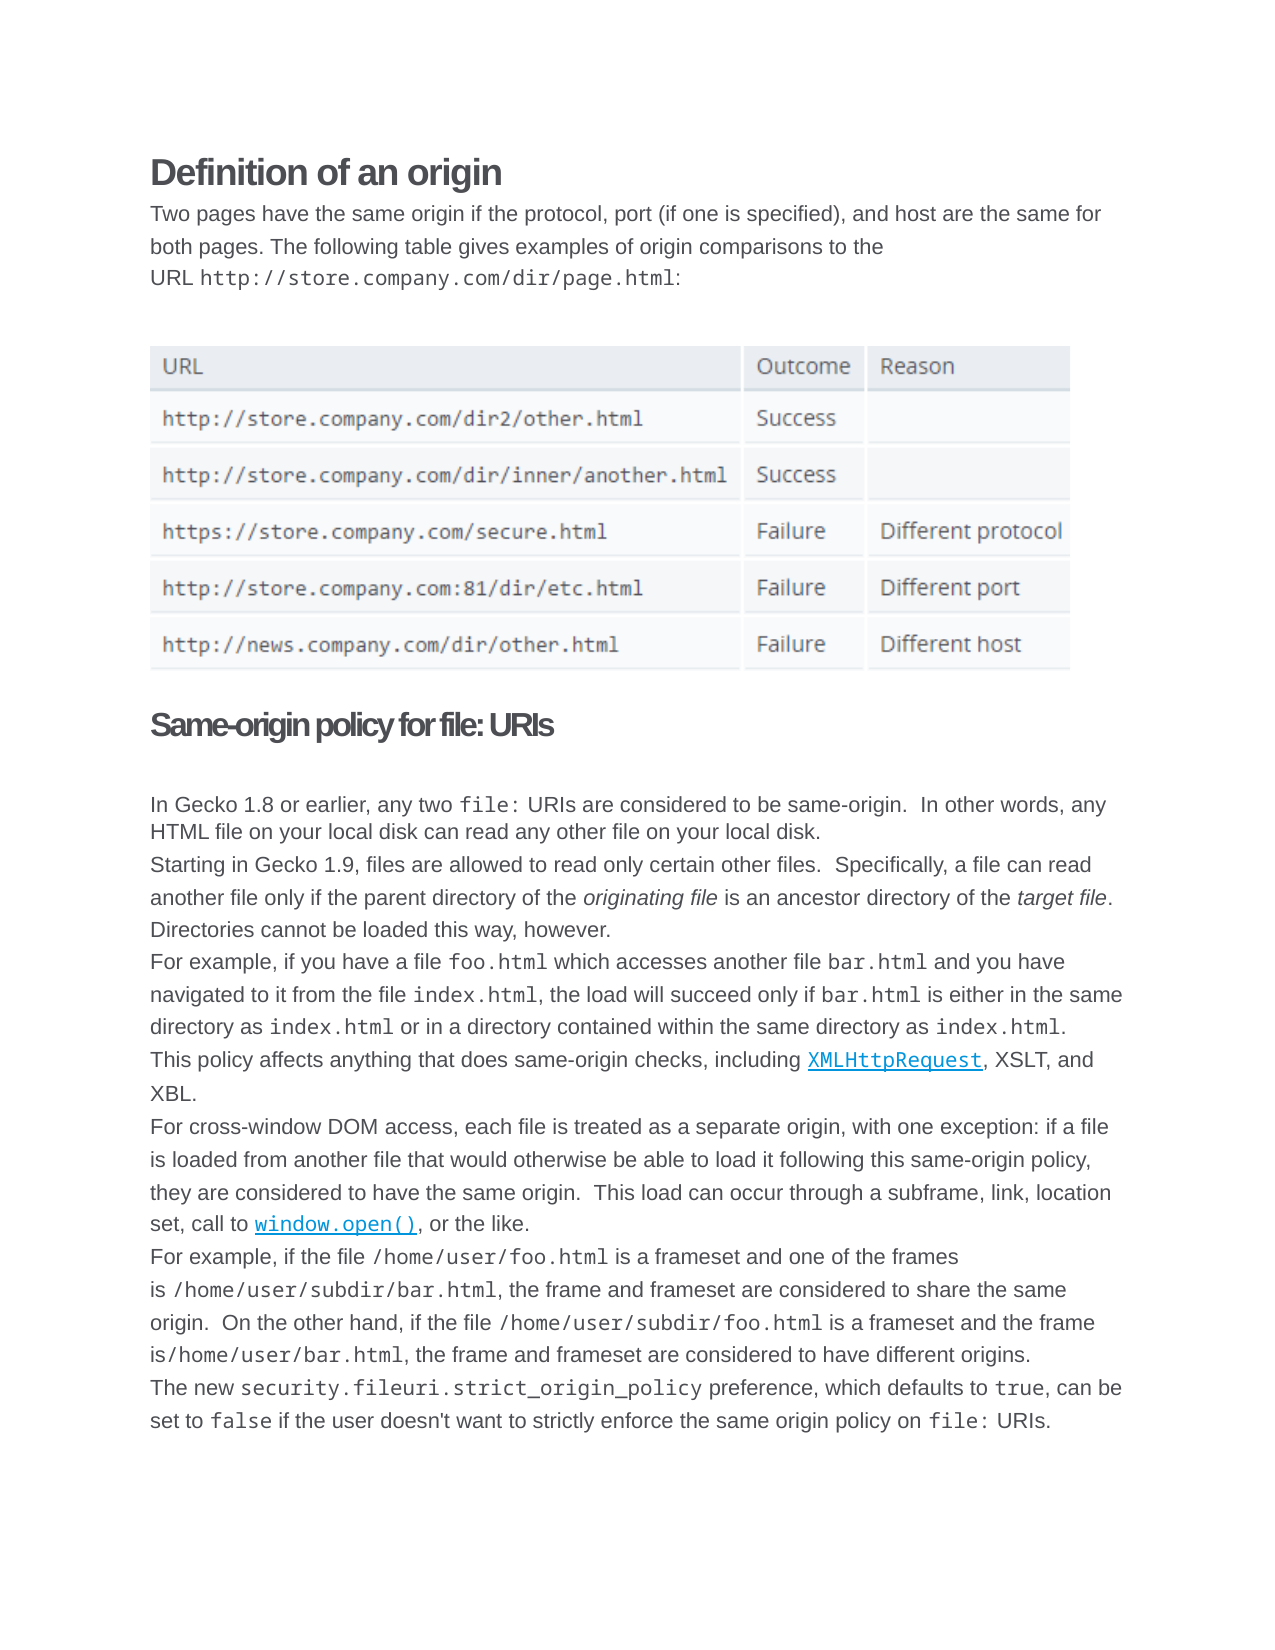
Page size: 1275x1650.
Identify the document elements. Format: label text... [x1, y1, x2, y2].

text For example, if the file /home/user/foo.html is a frameset and one of the frames is /home/user/subdir/bar.html, the frame and frameset are considered to share the same origin. On the other hand, if the file /home/user/subdir/foo.html is a frameset and the frame is/home/user/bar.html, the frame and frameset are considered to have different origins. [150, 1238, 1125, 1369]
picture [150, 346, 1071, 671]
text Starting in Gecko 1.9, files are allowed to read only certain other files. Specifically, a file can read another file only if the parent directory of the originating file is an ancestor directory of the target file. Directories cannot be loaded this way, however. [150, 844, 1125, 942]
text This policy affects anything that does same-origin checks, including XMLHttpRequest, XSLT, and XBL. [150, 1041, 1125, 1107]
text Two pages have the same origin if the protocol, port (if one is specified), and host are the same for both pages. The following table gives examples of origin comparisons to the URL http://store.company.com/dir/page.html: [150, 193, 1125, 292]
text The new security.fileuri.strict_origin_policy preference, which defaults to true, can be set to false if the user doesn't want to strictly enforce the same origin policy on file: URIs. [150, 1369, 1125, 1435]
text For cross-window DOM access, each file is treated as a separate origin, with one exception: if a file is loaded from another file that would otherwise be able to load it following this same-origin policy, they are considered to have the same origin. This load can occur through a subframe, link, location set, call to window.open(), or the like. [150, 1107, 1125, 1238]
subtitle Definition of an origin [150, 150, 1125, 193]
subtitle Same-origin policy for file: URIs [150, 705, 1125, 743]
text In Gecko 1.8 or earlier, any two file: URIs are considered to be same-origin. In other words, any HTML file on your local disk can read any other file on your local disk. [150, 790, 1125, 844]
text For example, if you have a file foo.html which accesses another file bar.html and you have navigated to it from the file index.html, the load will succeed only if bar.html is either in the same directory as index.html or in a directory contained within the same directory as index.html. [150, 942, 1125, 1041]
